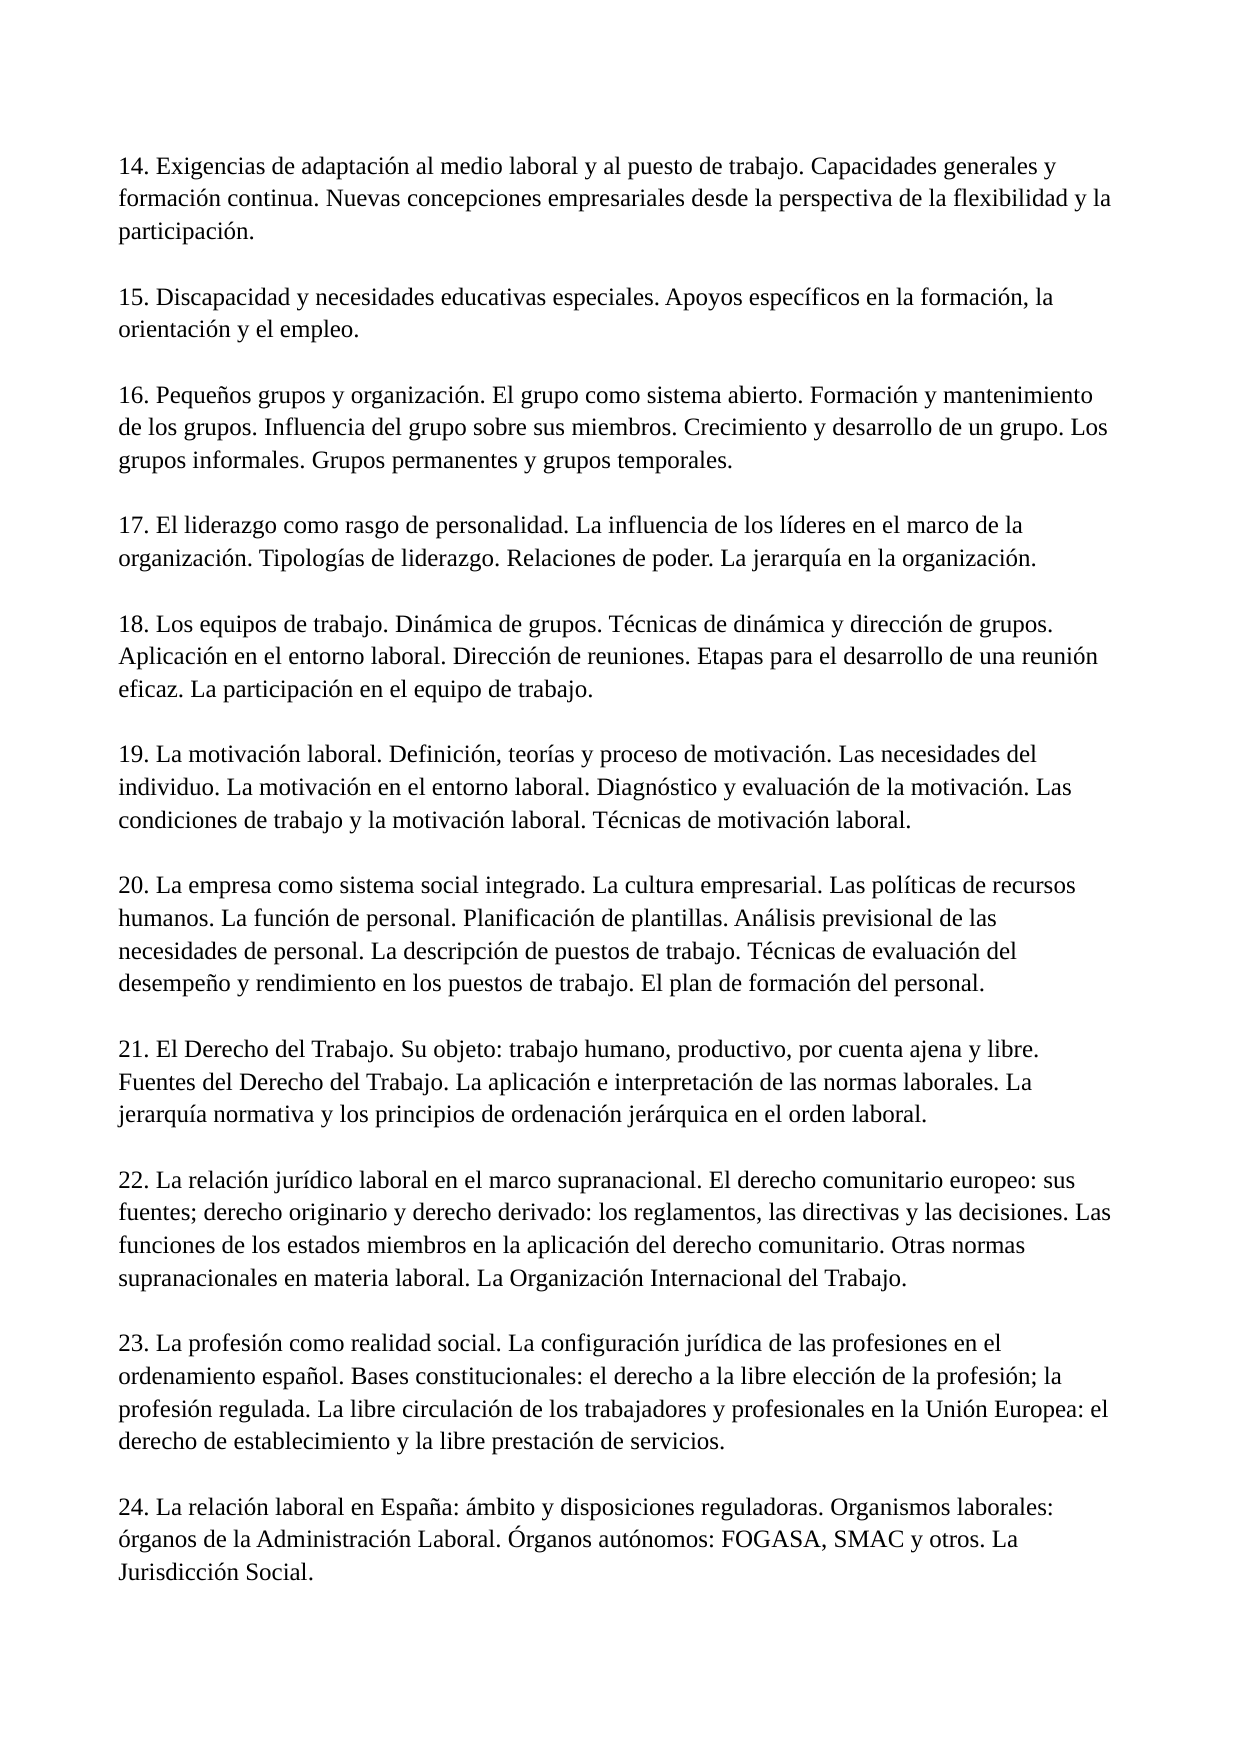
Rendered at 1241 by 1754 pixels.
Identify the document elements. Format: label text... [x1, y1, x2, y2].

text 24. La relación laboral en España: ámbito y disposiciones reguladoras. Organismos laborales: órganos de la Administración Laboral. Órganos autónomos: FOGASA, SMAC y otros. La Jurisdicción Social. [118, 1492, 1122, 1586]
text 22. La relación jurídico laboral en el marco supranacional. El derecho comunitario europeo: sus fuentes; derecho originario y derecho derivado: los reglamentos, las directivas y las decisiones. Las funciones de los estados miembros en la aplicación del derecho comunitario. Otras normas supranacionales en materia laboral. La Organización Internacional del Trabajo. [118, 1165, 1122, 1292]
text 14. Exigencias de adaptación al medio laboral y al puesto de trabajo. Capacidades generales y formación continua. Nuevas concepciones empresariales desde la perspectiva de la flexibilidad y la participación. [118, 151, 1122, 245]
text 20. La empresa como sistema social integrado. La cultura empresarial. Las políticas de recursos humanos. La función de personal. Planificación de plantillas. Análisis previsional de las necesidades de personal. La descripción de puestos de trabajo. Técnicas de evaluación del desempeño y rendimiento en los puestos de trabajo. El plan de formación del personal. [118, 870, 1122, 997]
text 23. La profesión como realidad social. La configuración jurídica de las profesiones en el ordenamiento español. Bases constitucionales: el derecho a la libre elección de la profesión; la profesión regulada. La libre circulación de los trabajadores y profesionales en la Unión Europea: el derecho de establecimiento y la libre prestación de servicios. [118, 1328, 1122, 1455]
text 17. El liderazgo como rasgo de personalidad. La influencia de los líderes en el marco de la organización. Tipologías de liderazgo. Relaciones de poder. La jerarquía en la organización. [118, 511, 1122, 572]
text 16. Pequeños grupos y organización. El grupo como sistema abierto. Formación y mantenimiento de los grupos. Influencia del grupo sobre sus miembros. Crecimiento y desarrollo de un grupo. Los grupos informales. Grupos permanentes y grupos temporales. [118, 380, 1122, 474]
text 21. El Derecho del Trabajo. Su objeto: trabajo humano, productivo, por cuenta ajena y libre. Fuentes del Derecho del Trabajo. La aplicación e interpretación de las normas laborales. La jerarquía normativa y los principios de ordenación jerárquica en el orden laboral. [118, 1034, 1122, 1128]
text 18. Los equipos de trabajo. Dinámica de grupos. Técnicas de dinámica y dirección de grupos. Aplicación en el entorno laboral. Dirección de reuniones. Etapas para el desarrollo de una reunión eficaz. La participación en el equipo de trabajo. [118, 609, 1122, 703]
text 19. La motivación laboral. Definición, teorías y proceso de motivación. Las necesidades del individuo. La motivación en el entorno laboral. Diagnóstico y evaluación de la motivación. Las condiciones de trabajo y la motivación laboral. Técnicas de motivación laboral. [118, 739, 1122, 834]
text 15. Discapacidad y necesidades educativas especiales. Apoyos específicos en la formación, la orientación y el empleo. [118, 282, 1122, 343]
